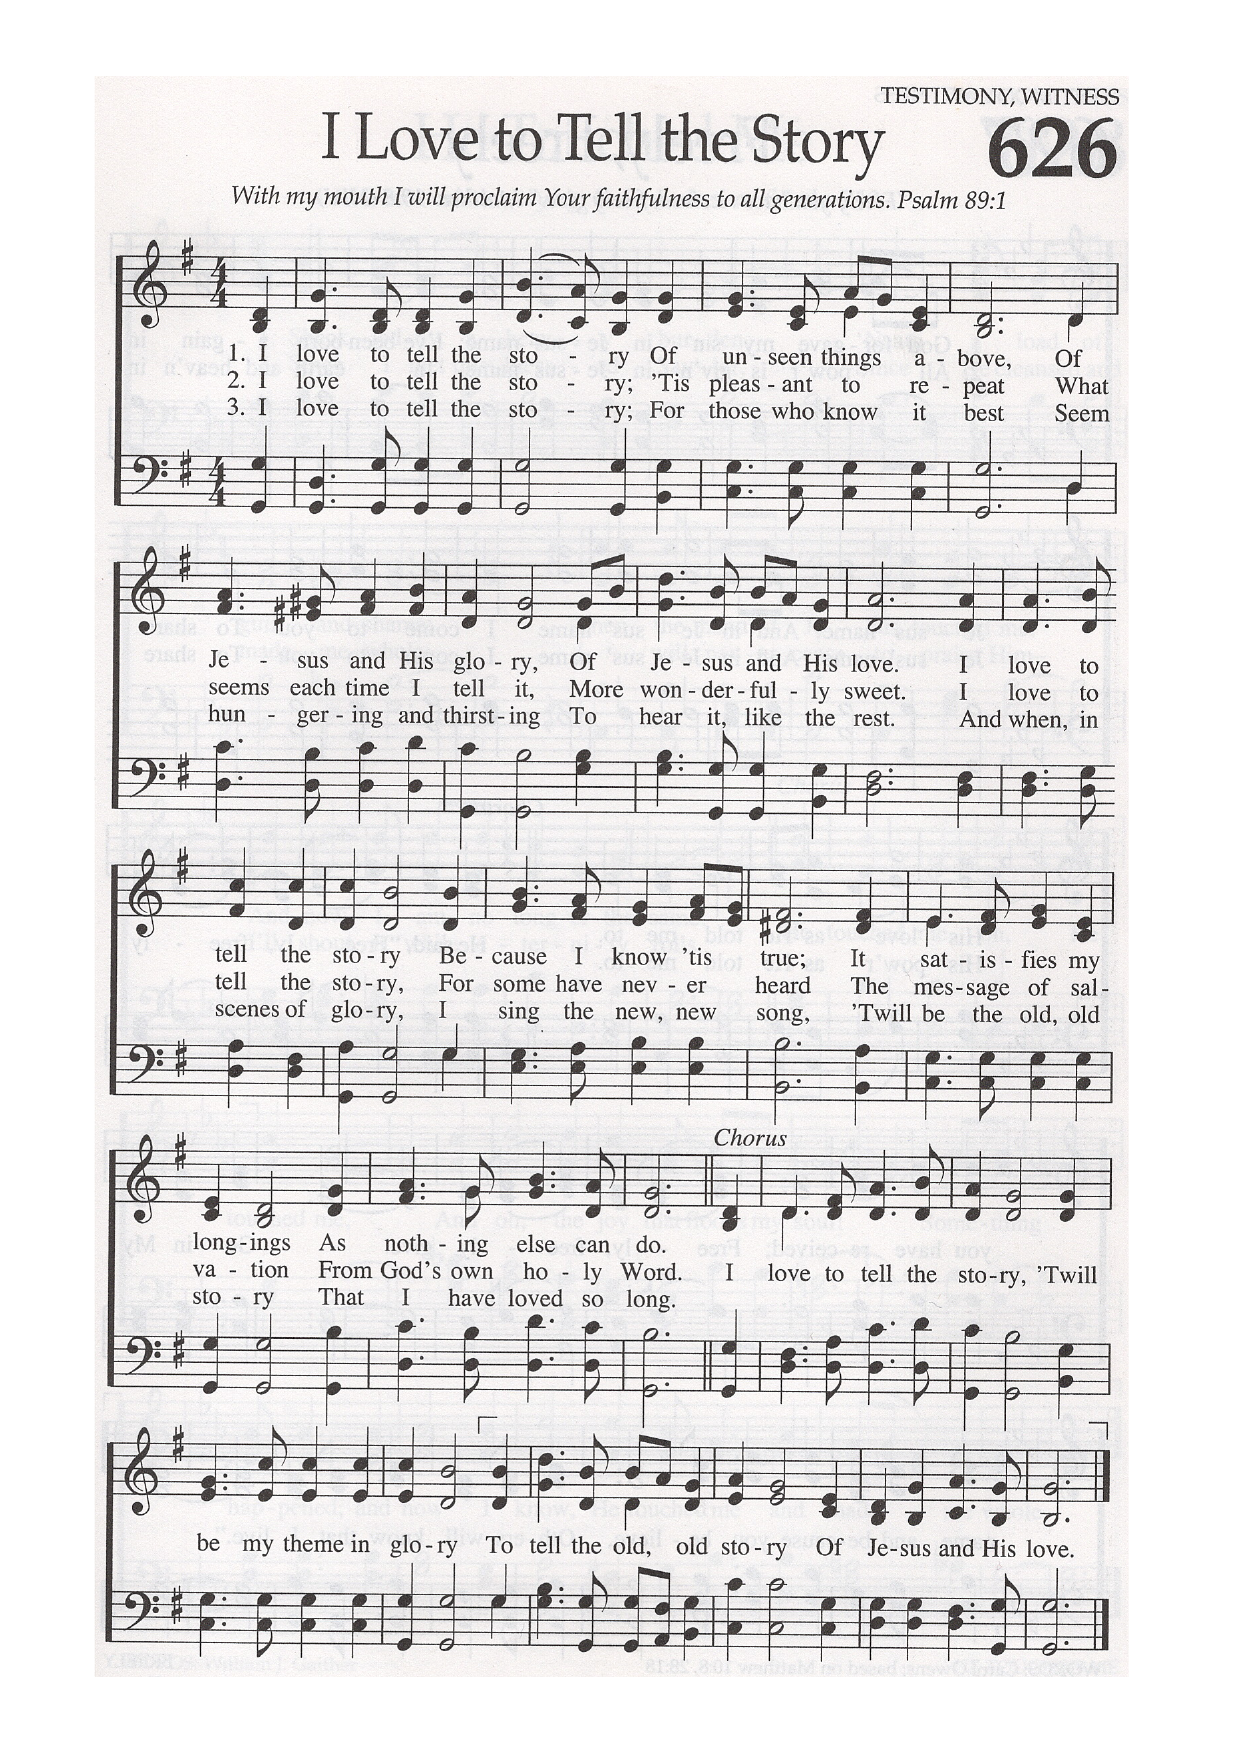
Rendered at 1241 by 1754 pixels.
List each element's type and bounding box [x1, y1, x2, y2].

picture [94, 76, 844, 224]
